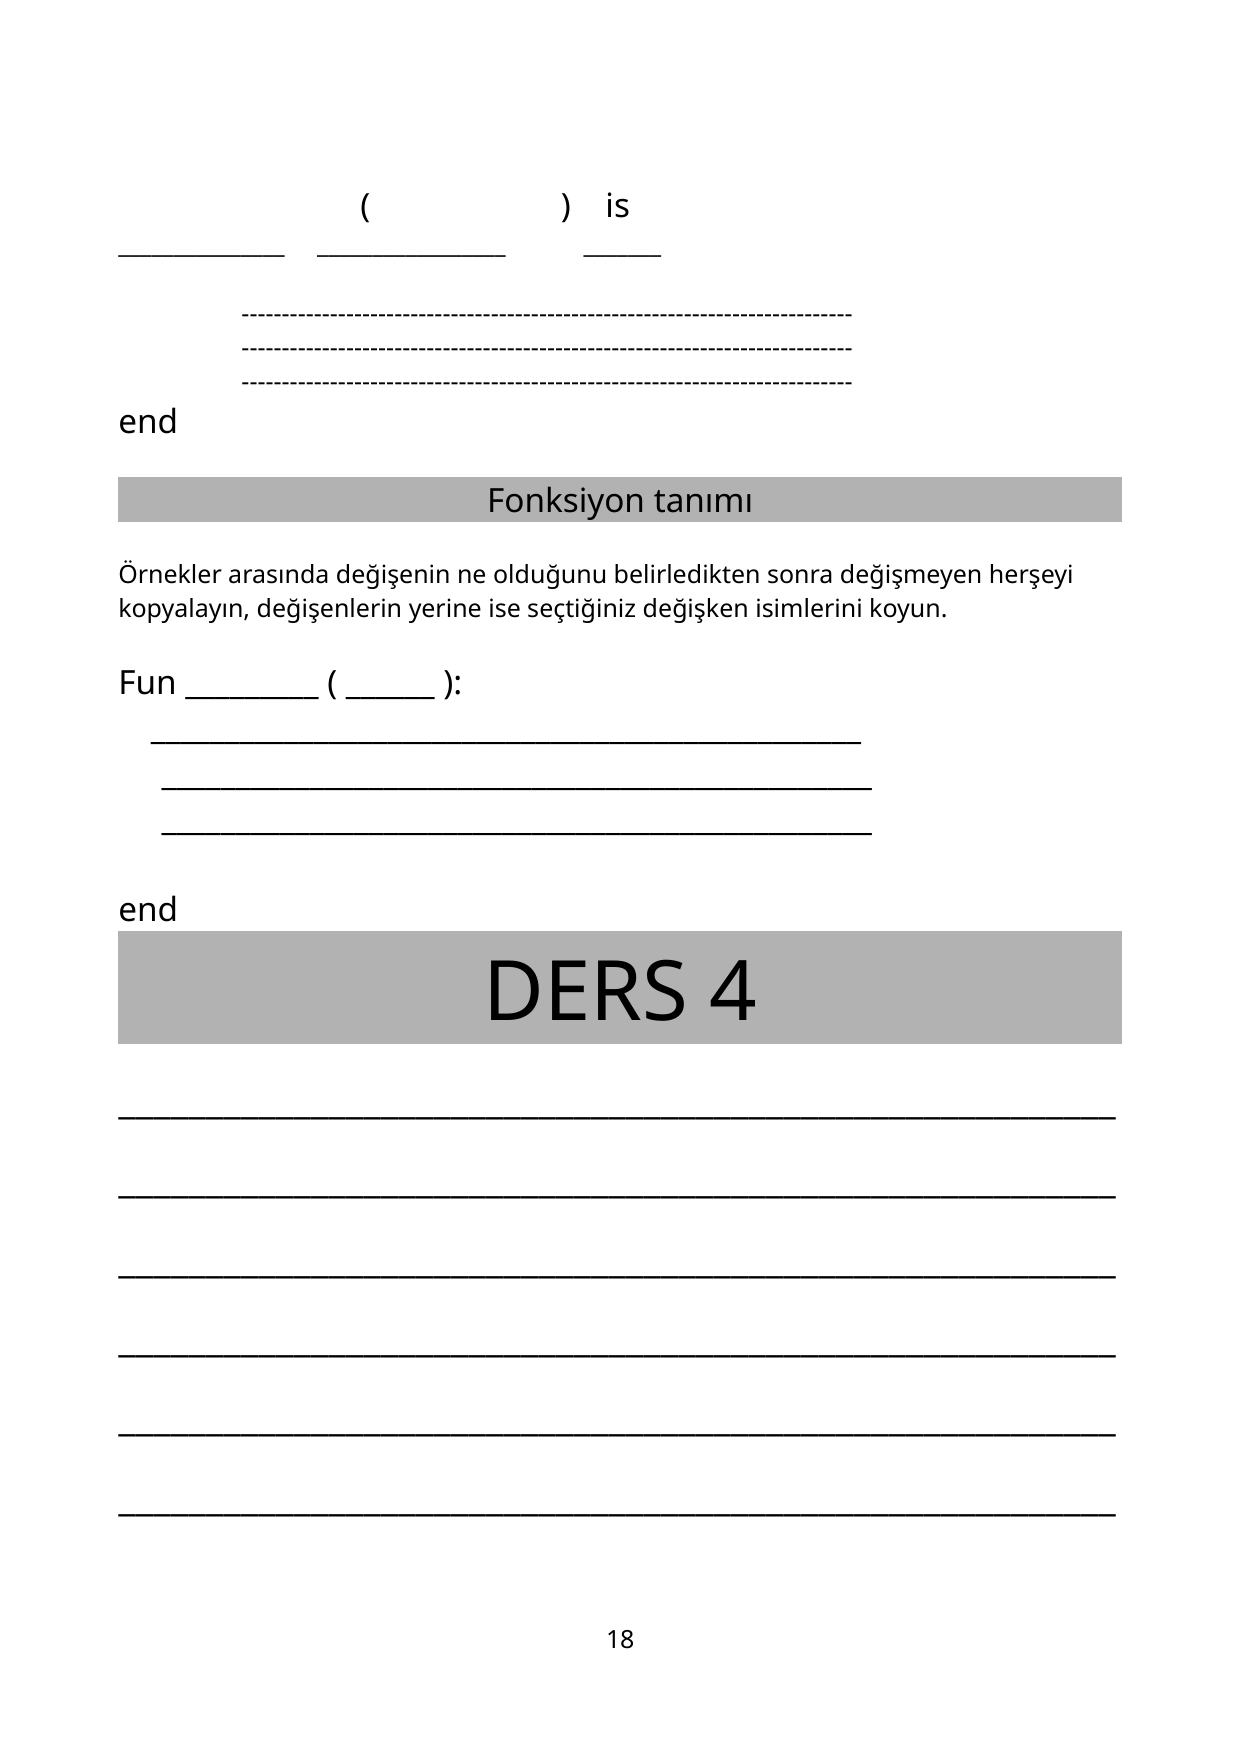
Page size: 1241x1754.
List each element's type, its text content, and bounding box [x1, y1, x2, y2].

text end [118, 397, 1122, 443]
text Örnekler arasında değişenin ne olduğunu belirledikten sonra değişmeyen herşeyi kopyalayın, değişenlerin yerine ise seçtiğiniz değişken isimlerini koyun. [118, 556, 1122, 624]
text _________________________________________________________ [118, 1084, 1122, 1124]
text _________________________________________________________ [118, 1164, 1122, 1203]
text Fonksiyon tanımı [118, 477, 1122, 522]
text end [118, 886, 1122, 931]
text _________________________________________________________ [118, 1243, 1122, 1283]
text ---------------------------------------------------------------------------- [118, 363, 1122, 397]
text ________________________________________________ [118, 795, 1122, 840]
text ________________________________________________ [118, 704, 1122, 749]
text ________________________________________________ [118, 749, 1122, 795]
text _______________ _________________ _______ [118, 227, 1122, 261]
text ---------------------------------------------------------------------------- [118, 295, 1122, 329]
text _________________________________________________________ [118, 1481, 1122, 1521]
text DERS 4 [118, 931, 1122, 1044]
text Fun _________ ( ______ ): [118, 658, 1122, 704]
text ---------------------------------------------------------------------------- [118, 329, 1122, 363]
text _________________________________________________________ [118, 1322, 1122, 1362]
text _________________________________________________________ [118, 1402, 1122, 1441]
text ( ) is [118, 182, 1122, 227]
